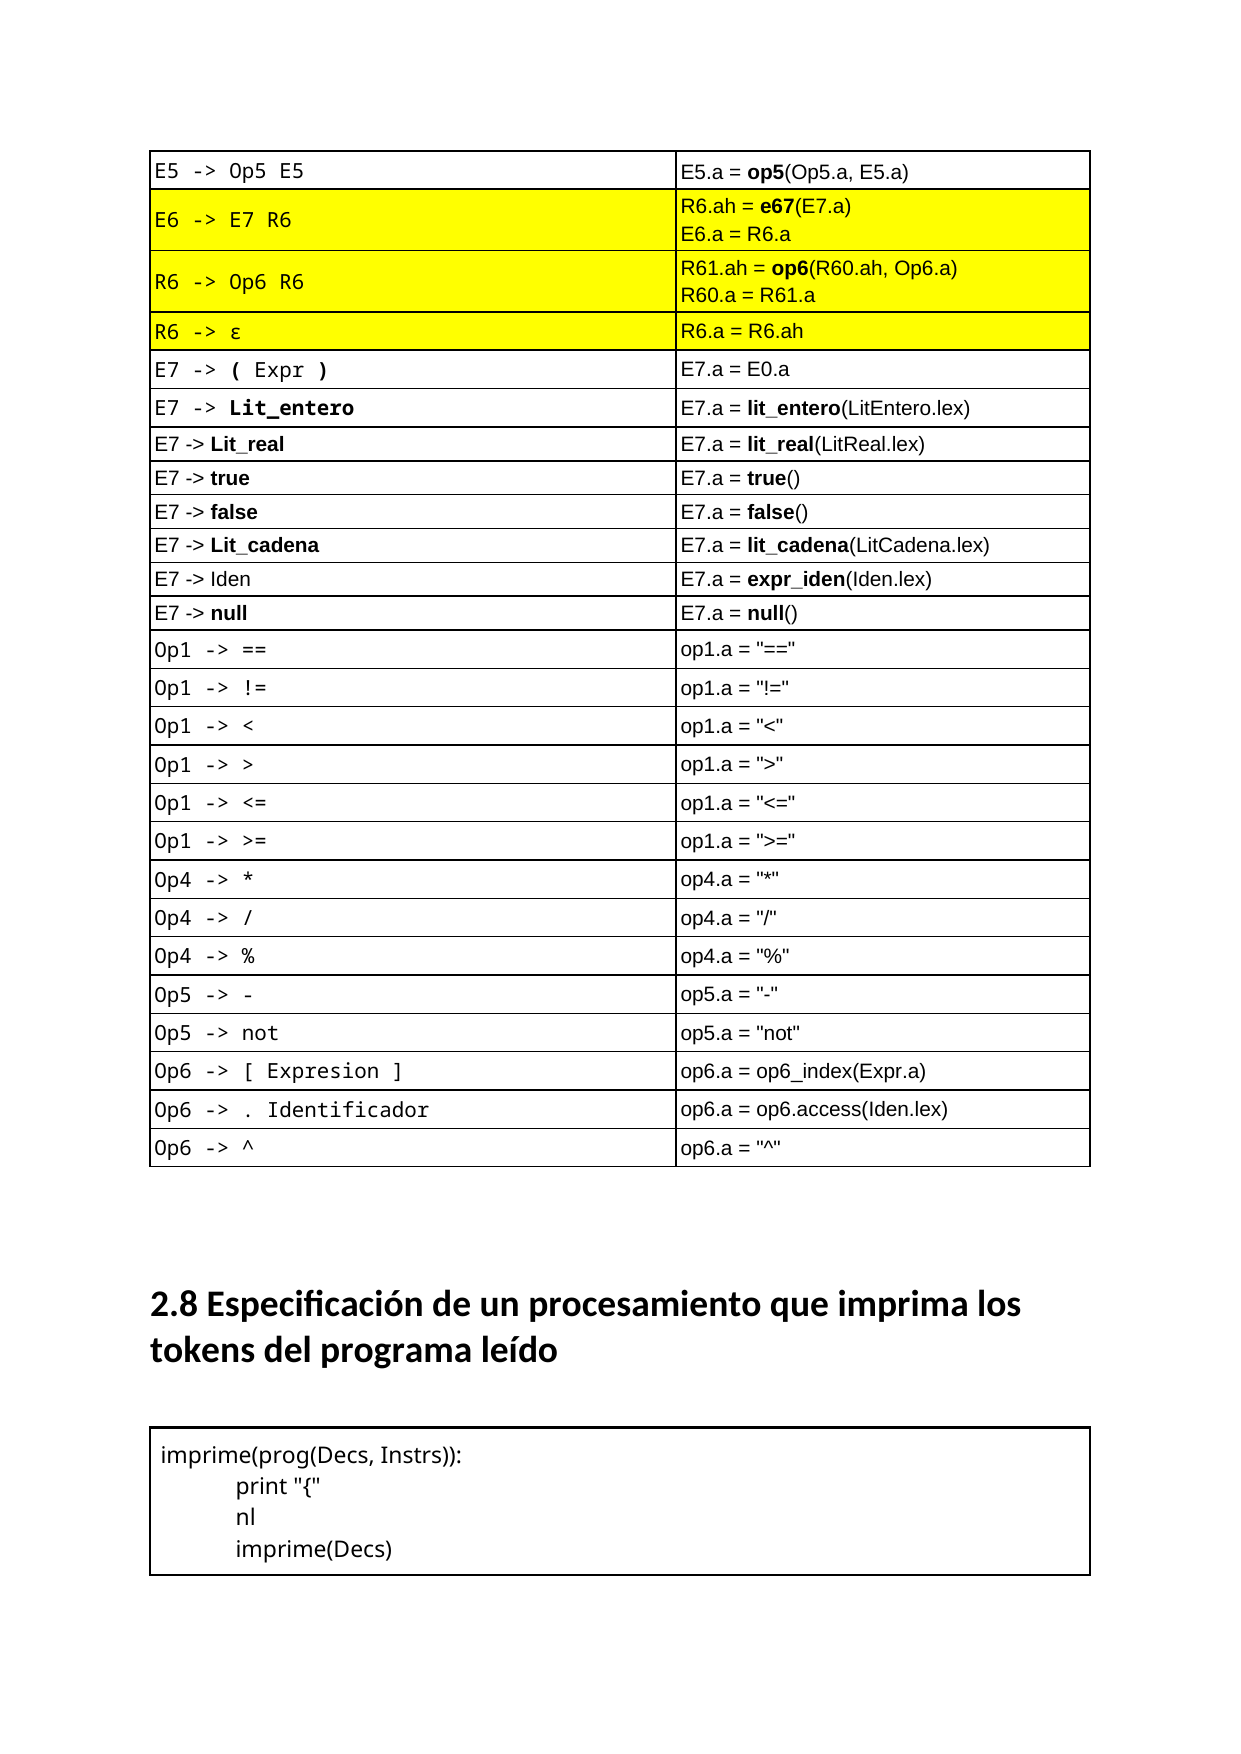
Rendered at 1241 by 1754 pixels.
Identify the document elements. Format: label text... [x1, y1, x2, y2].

table_cell E7.a = lit_cadena(LitCadena.lex) [677, 529, 1089, 561]
table_cell op6.a = op6_index(Expr.a) [677, 1052, 1089, 1089]
table_cell E6 -> E7 R6 [151, 190, 675, 250]
table_cell op4.a = "*" [677, 861, 1089, 897]
table_cell E7 -> Lit_real [151, 428, 675, 460]
table_cell op1.a = "==" [677, 631, 1089, 667]
table_cell R6.a = R6.ah [677, 313, 1089, 349]
table_cell E7.a = lit_real(LitReal.lex) [677, 428, 1089, 460]
table_cell Op5 -> - [151, 976, 675, 1012]
table_cell E7.a = true() [677, 462, 1089, 494]
table_cell E7 -> null [151, 597, 675, 629]
table_cell E7 -> true [151, 462, 675, 494]
table_cell R6 -> ε [151, 313, 675, 349]
table_cell op1.a = ">=" [677, 822, 1089, 859]
table_cell E7 -> Lit_entero [151, 389, 675, 426]
table_cell op1.a = ">" [677, 746, 1089, 782]
table_cell Op6 -> ^ [151, 1129, 675, 1166]
table_cell op1.a = "!=" [677, 669, 1089, 706]
table_cell E7.a = false() [677, 495, 1089, 528]
table_cell op4.a = "/" [677, 899, 1089, 936]
table_cell Op4 -> % [151, 937, 675, 974]
table_cell op6.a = op6.access(Iden.lex) [677, 1091, 1089, 1127]
table_cell E7 -> ( Expr ) [151, 351, 675, 388]
table_cell E7 -> Iden [151, 563, 675, 595]
table_cell Op1 -> > [151, 746, 675, 782]
table_header imprime(prog(Decs, Instrs)): print "{" nl imprime(Decs) [151, 1429, 1089, 1574]
table_cell Op4 -> / [151, 899, 675, 936]
table_cell Op1 -> < [151, 707, 675, 744]
table_cell Op4 -> * [151, 861, 675, 897]
table_cell E7.a = E0.a [677, 351, 1089, 388]
table_cell Op1 -> <= [151, 784, 675, 821]
table_cell op1.a = "<=" [677, 784, 1089, 821]
table_cell op6.a = "^" [677, 1129, 1089, 1166]
table_cell R6 -> Op6 R6 [151, 251, 675, 311]
table_cell Op1 -> >= [151, 822, 675, 859]
table_cell E7.a = lit_entero(LitEntero.lex) [677, 389, 1089, 426]
table_cell Op5 -> not [151, 1014, 675, 1051]
table_cell op1.a = "<" [677, 707, 1089, 744]
table_cell E7 -> Lit_cadena [151, 529, 675, 561]
table_cell op4.a = "%" [677, 937, 1089, 974]
table_cell E7 -> false [151, 495, 675, 528]
table_cell op5.a = "not" [677, 1014, 1089, 1051]
table_cell Op1 -> != [151, 669, 675, 706]
table_cell E5 -> Op5 E5 [151, 152, 675, 188]
table_cell E7.a = null() [677, 597, 1089, 629]
table_cell op5.a = "-" [677, 976, 1089, 1012]
subtitle 2.8 Especificación de un procesamiento que imprima los tokens del programa leído [150, 1280, 1090, 1372]
table_cell R61.ah = op6(R60.ah, Op6.a) R60.a = R61.a [677, 251, 1089, 311]
table_cell Op6 -> [ Expresion ] [151, 1052, 675, 1089]
table_cell E5.a = op5(Op5.a, E5.a) [677, 152, 1089, 188]
table_cell R6.ah = e67(E7.a) E6.a = R6.a [677, 190, 1089, 250]
table_cell E7.a = expr_iden(Iden.lex) [677, 563, 1089, 595]
table_cell Op6 -> . Identificador [151, 1091, 675, 1127]
table_cell Op1 -> == [151, 631, 675, 667]
